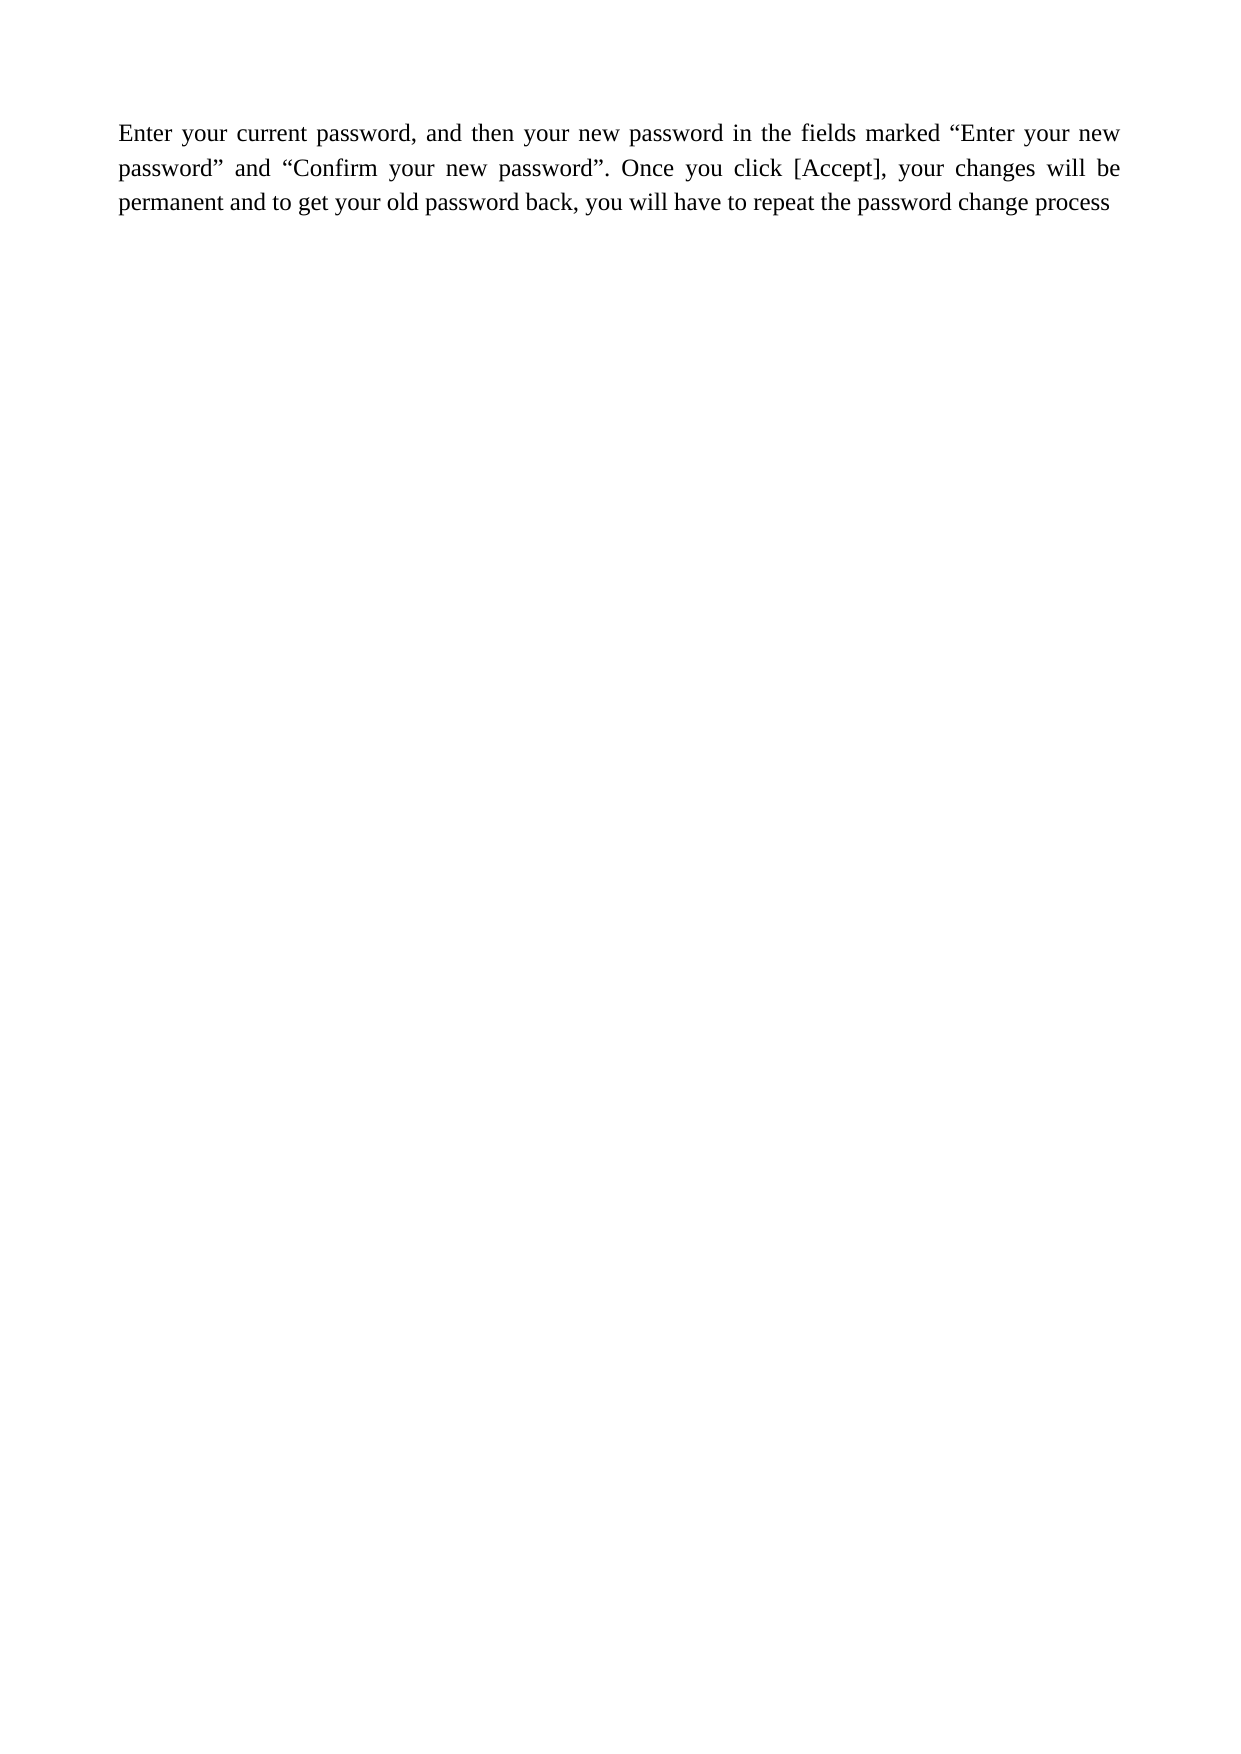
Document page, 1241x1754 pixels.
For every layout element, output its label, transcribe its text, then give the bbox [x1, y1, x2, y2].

text Enter your current password, and then your new password in the fields marked “Enter your new password” and “Confirm your new password”. Once you click [Accept], your changes will be permanent and to get your old password back, you will have to repeat the password change process [118, 118, 1122, 216]
